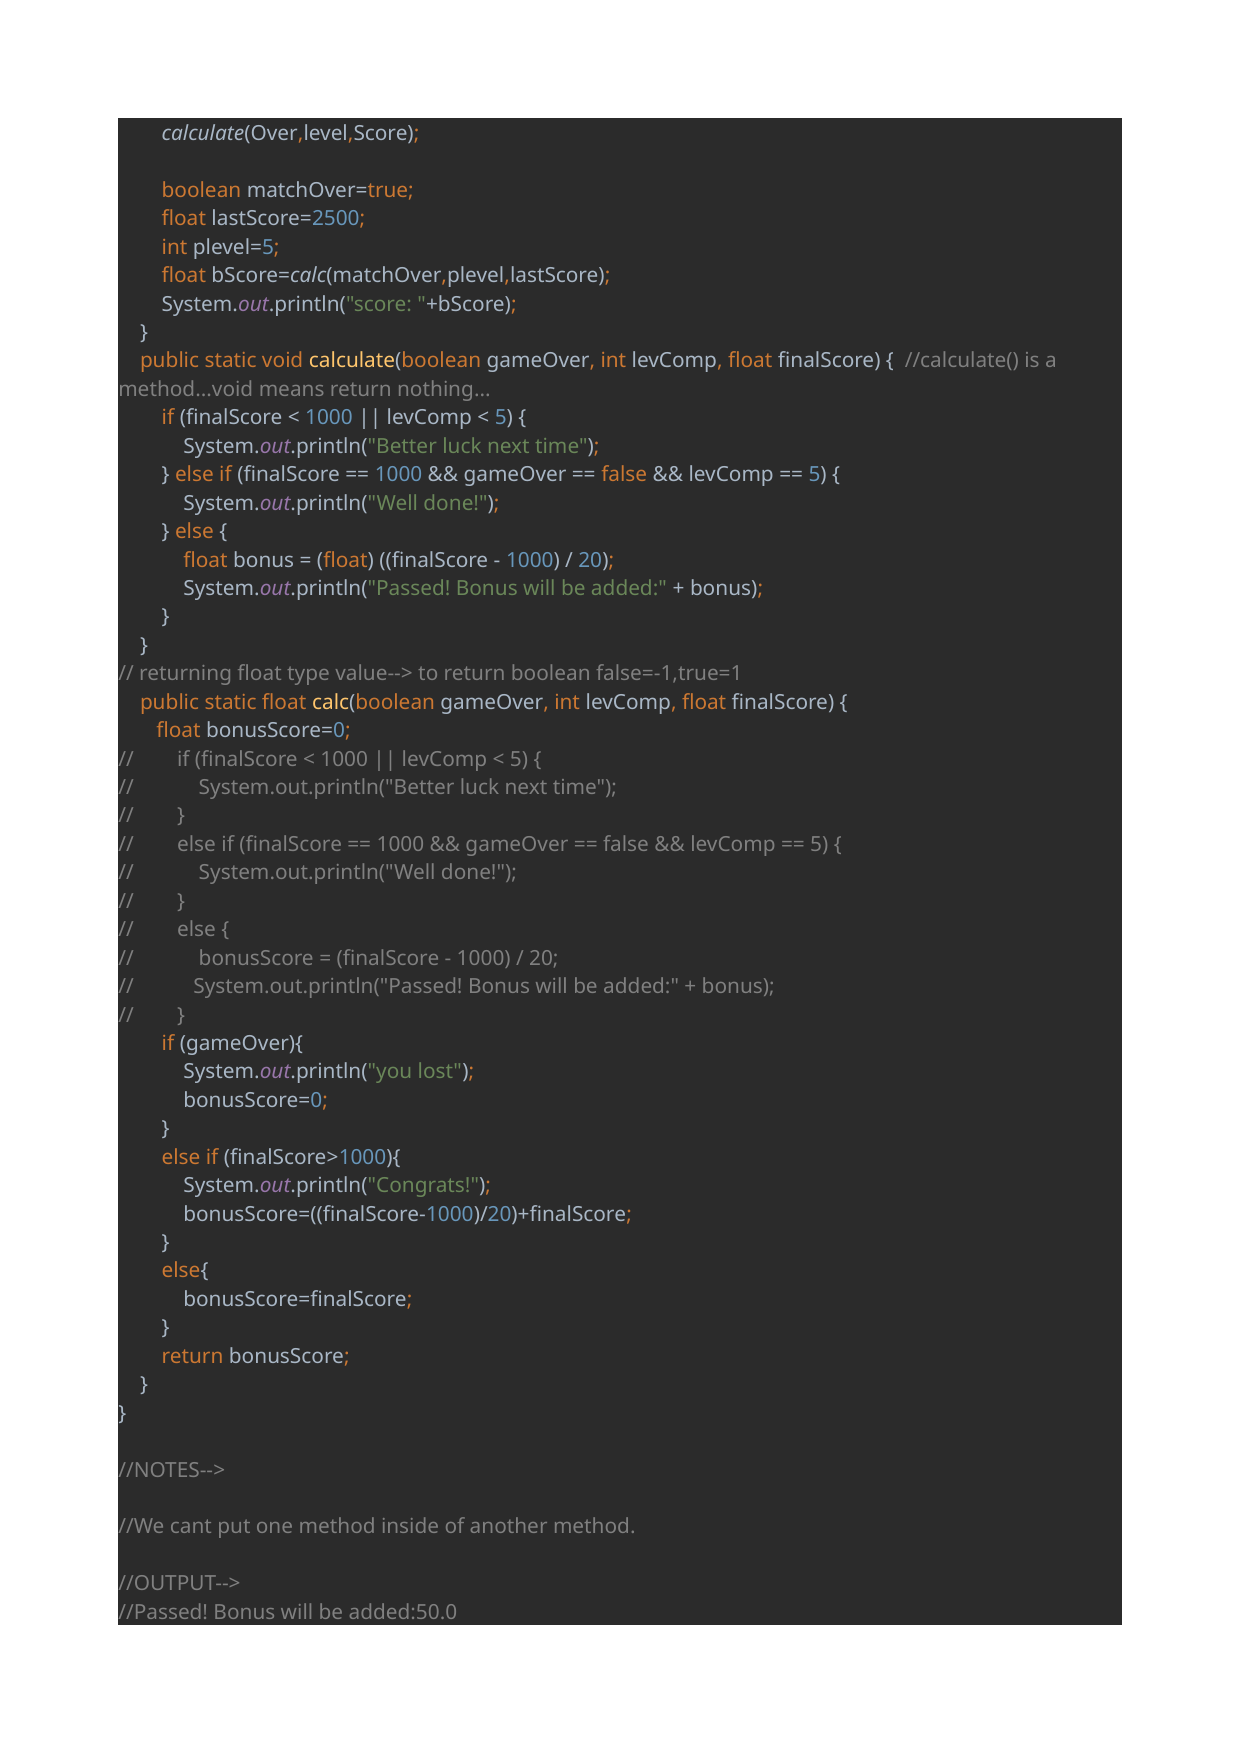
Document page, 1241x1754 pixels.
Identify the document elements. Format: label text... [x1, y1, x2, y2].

text calculate(Over,level,Score); boolean matchOver=true; float lastScore=2500; int plevel=5; float bScore=calc(matchOver,plevel,lastScore); System.out.println("score: "+bScore); } public static void calculate(boolean gameOver, int levComp, float finalScore) { //calculate() is a method...void means return nothing... if (finalScore < 1000 || levComp < 5) { System.out.println("Better luck next time"); } else if (finalScore == 1000 && gameOver == false && levComp == 5) { System.out.println("Well done!"); } else { float bonus = (float) ((finalScore - 1000) / 20); System.out.println("Passed! Bonus will be added:" + bonus); } } // returning float type value--> to return boolean false=-1,true=1 public static float calc(boolean gameOver, int levComp, float finalScore) { float bonusScore=0; // if (finalScore < 1000 || levComp < 5) { // System.out.println("Better luck next time"); // } // else if (finalScore == 1000 && gameOver == false && levComp == 5) { // System.out.println("Well done!"); // } // else { // bonusScore = (finalScore - 1000) / 20; // System.out.println("Passed! Bonus will be added:" + bonus); // } if (gameOver){ System.out.println("you lost"); bonusScore=0; } else if (finalScore>1000){ System.out.println("Congrats!"); bonusScore=((finalScore-1000)/20)+finalScore; } else{ bonusScore=finalScore; } return bonusScore; } } //NOTES--> //We cant put one method inside of another method. //OUTPUT--> //Passed! Bonus will be added:50.0 [118, 118, 1122, 1625]
